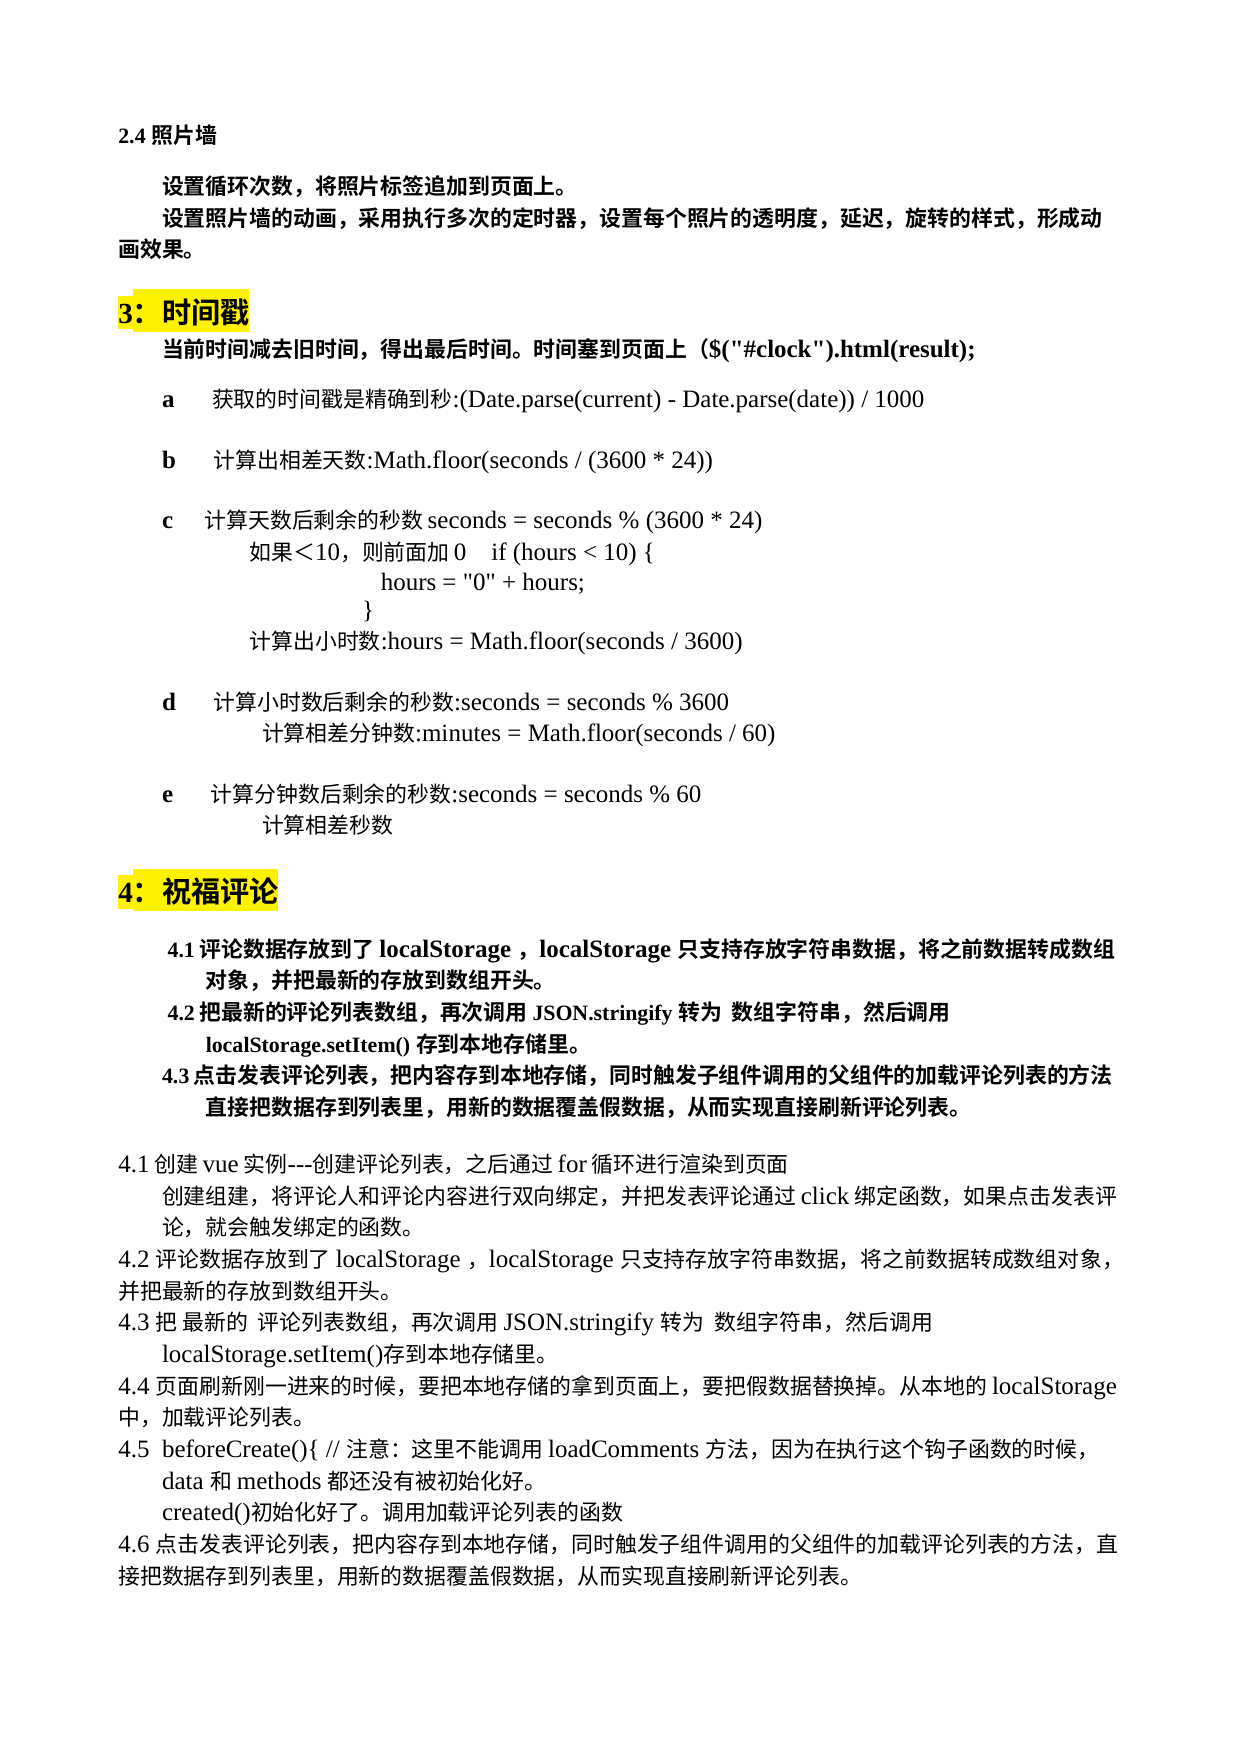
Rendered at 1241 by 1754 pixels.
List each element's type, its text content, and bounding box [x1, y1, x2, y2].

text 创建组建，将评论人和评论内容进行双向绑定，并把发表评论通过click绑定函数，如果点击发表评 论，就会触发绑定的函数。 [118, 1179, 1122, 1242]
text 设置照片墙的动画，采用执行多次的定时器，设置每个照片的透明度，延迟，旋转的样式，形成动画效果。 [118, 201, 1122, 264]
text d 计算小时数后剩余的秒数:seconds = seconds % 3600 [118, 684, 1122, 716]
text 4.2把最新的评论列表数组，再次调用 JSON.stringify 转为 数组字符串，然后调用 localStorage.setItem() 存到本地存储里。 [118, 995, 1122, 1058]
text 当前时间减去旧时间，得出最后时间。时间塞到页面上（$("#clock").html(result); [118, 332, 1122, 363]
text 4.2 评论数据存放到了 localStorage ，localStorage 只支持存放字符串数据，将之前数据转成数组对 象，并把最新的存放到数组开头。 [118, 1242, 1122, 1305]
text hours = "0" + hours; [118, 567, 1122, 595]
text 4.3点击发表评论列表，把内容存到本地存储，同时触发子组件调用的父组件的加载评论列表的方法 直接把数据存到列表里，用新的数据覆盖假数据，从而实现直接刷新评论列表。 [118, 1058, 1122, 1122]
text 计算相差分钟数:minutes = Math.floor(seconds / 60) [118, 716, 1122, 748]
text 4.1评论数据存放到了 localStorage ，localStorage 只支持存放字符串数据，将之前数据转成数组 对象，并把最新的存放到数组开头。 [118, 932, 1122, 995]
text } [118, 595, 1122, 624]
text e 计算分钟数后剩余的秒数:seconds = seconds % 60 [118, 777, 1122, 808]
text 4.3 把 最新的 评论列表数组，再次调用 JSON.stringify 转为 数组字符串，然后调用 localStorage.setItem()存到本地存储里。 [118, 1305, 1122, 1369]
text 如果＜10，则前面加0 if (hours < 10) { [118, 535, 1122, 567]
text created()初始化好了。调用加载评论列表的函数 [118, 1495, 1122, 1527]
text 4.5 beforeCreate(){ // 注意：这里不能调用 loadComments 方法，因为在执行这个钩子函数的时候， data 和 methods 都还没有被初始化好。 [118, 1432, 1122, 1495]
text b 计算出相差天数:Math.floor(seconds / (3600 * 24)) [118, 443, 1122, 474]
text 计算相差秒数 [118, 808, 1122, 840]
text 2.4 照片墙 [118, 118, 1122, 150]
text 3：时间戳 [118, 289, 1122, 332]
text 4.1创建vue实例---创建评论列表，之后通过for循环进行渲染到页面 [118, 1147, 1122, 1179]
text a 获取的时间戳是精确到秒:(Date.parse(current) - Date.parse(date)) / 1000 [118, 382, 1122, 414]
text 4.4 页面刷新刚一进来的时候，要把本地存储的拿到页面上，要把假数据替换掉。从本地的 localStorage 中，加载评论列表。 [118, 1369, 1122, 1432]
text 设置循环次数，将照片标签追加到页面上。 [118, 169, 1122, 201]
text 4：祝福评论 [118, 869, 1122, 911]
text c 计算天数后剩余的秒数seconds = seconds % (3600 * 24) [118, 503, 1122, 535]
text 计算出小时数:hours = Math.floor(seconds / 3600) [118, 624, 1122, 656]
text 4.6 点击发表评论列表，把内容存到本地存储，同时触发子组件调用的父组件的加载评论列表的方法，直接把数据存到列表里，用新的数据覆盖假数据，从而实现直接刷新评论列表。 [118, 1527, 1122, 1590]
